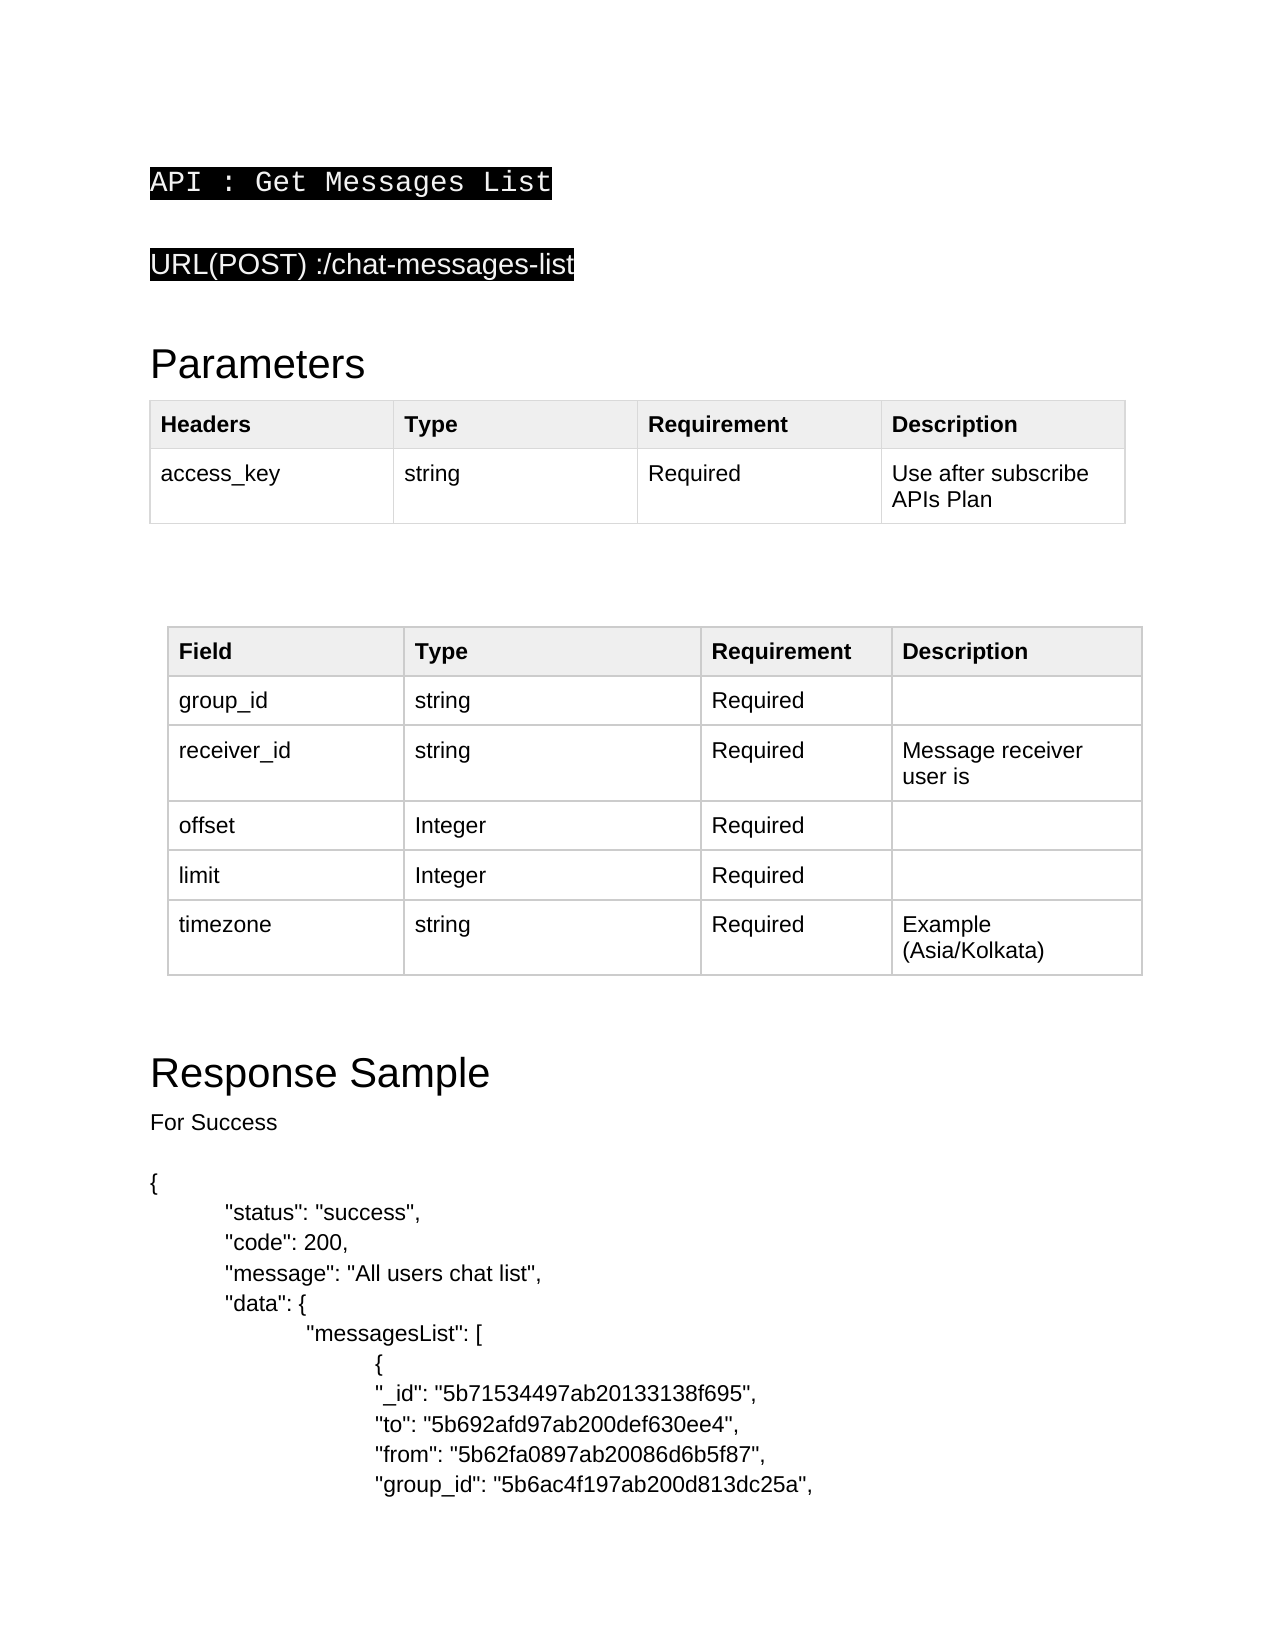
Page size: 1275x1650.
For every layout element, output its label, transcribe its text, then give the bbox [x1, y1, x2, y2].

table_cell Required [702, 677, 891, 724]
text "status": "success", [150, 1199, 1125, 1225]
table_cell Required [638, 449, 881, 523]
table_cell receiver_id [169, 726, 403, 800]
table_cell Integer [405, 851, 700, 898]
text "_id": "5b71534497ab20133138f695", [225, 1380, 1125, 1407]
subtitle URL(POST) :/chat-messages-list [150, 247, 1125, 281]
table_cell [893, 802, 1141, 849]
table_cell timezone [169, 901, 403, 974]
table_cell Required [702, 901, 891, 974]
text "message": "All users chat list", [150, 1259, 1125, 1286]
table_cell limit [169, 851, 403, 898]
text "to": "5b692afd97ab200def630ee4", [225, 1411, 1125, 1437]
table_cell Example (Asia/Kolkata) [893, 901, 1141, 974]
table_cell string [394, 449, 637, 523]
table_cell [893, 851, 1141, 898]
table_cell Message receiver user is [893, 726, 1141, 800]
table_cell group_id [169, 677, 403, 724]
table_header Requirement [702, 628, 891, 675]
text For Success [150, 1108, 1125, 1135]
table_header Requirement [638, 401, 881, 448]
table_cell offset [169, 802, 403, 849]
table_header Description [882, 401, 1124, 448]
text API : Get Messages List [150, 167, 1125, 200]
table_cell Integer [405, 802, 700, 849]
text { [150, 1169, 1125, 1195]
table_header Headers [151, 401, 393, 448]
table_header Field [169, 628, 403, 675]
table_header Type [394, 401, 637, 448]
text "messagesList": [ [225, 1320, 1125, 1346]
table_cell [893, 677, 1141, 724]
text "group_id": "5b6ac4f197ab200d813dc25a", [225, 1471, 1125, 1497]
text { [300, 1350, 1125, 1376]
text "code": 200, [150, 1229, 1125, 1256]
text "data": { [150, 1290, 1125, 1316]
table_cell Required [702, 802, 891, 849]
table_cell Required [702, 851, 891, 898]
table_cell string [405, 677, 700, 724]
table_cell string [405, 901, 700, 974]
table_cell Use after subscribe APIs Plan [882, 449, 1124, 523]
table_header Type [405, 628, 700, 675]
subtitle Response Sample [150, 1048, 1125, 1096]
table_header Description [893, 628, 1141, 675]
subtitle Parameters [150, 339, 1125, 387]
text "from": "5b62fa0897ab20086d6b5f87", [225, 1441, 1125, 1467]
table_cell Required [702, 726, 891, 800]
table_cell string [405, 726, 700, 800]
table_cell access_key [151, 449, 393, 523]
